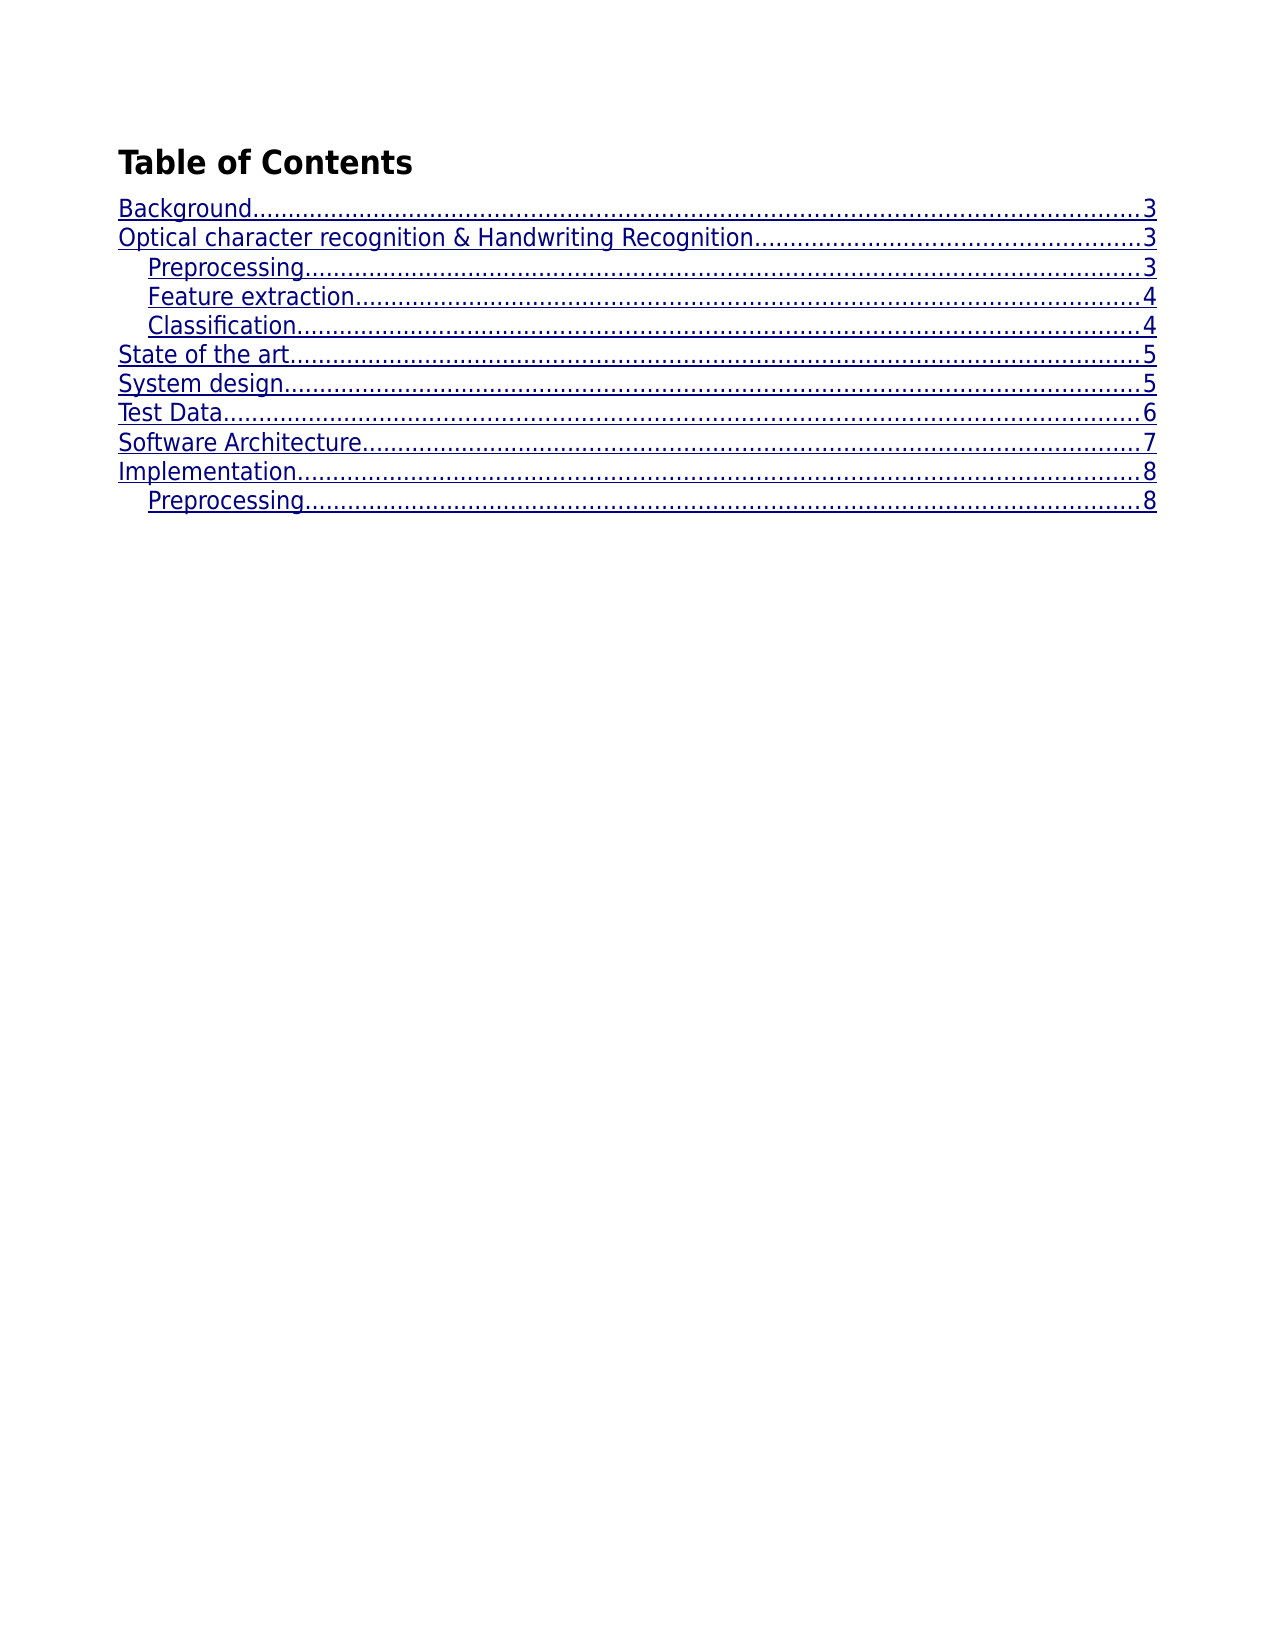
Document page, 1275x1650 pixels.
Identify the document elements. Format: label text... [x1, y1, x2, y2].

text Optical character recognition & Handwriting Recognition 3 [118, 224, 1157, 249]
text Feature extraction 4 [148, 282, 1157, 307]
text Classification 4 [148, 311, 1157, 336]
subtitle Table of Contents [118, 143, 1157, 182]
text System design 5 [118, 369, 1157, 394]
text Preprocessing 3 [148, 253, 1157, 278]
text State of the art 5 [118, 340, 1157, 365]
text Test Data 6 [118, 399, 1157, 424]
text Implementation 8 [118, 457, 1157, 482]
text Preprocessing 8 [148, 486, 1157, 511]
text Background 3 [118, 194, 1157, 219]
text Software Architecture 7 [118, 428, 1157, 453]
